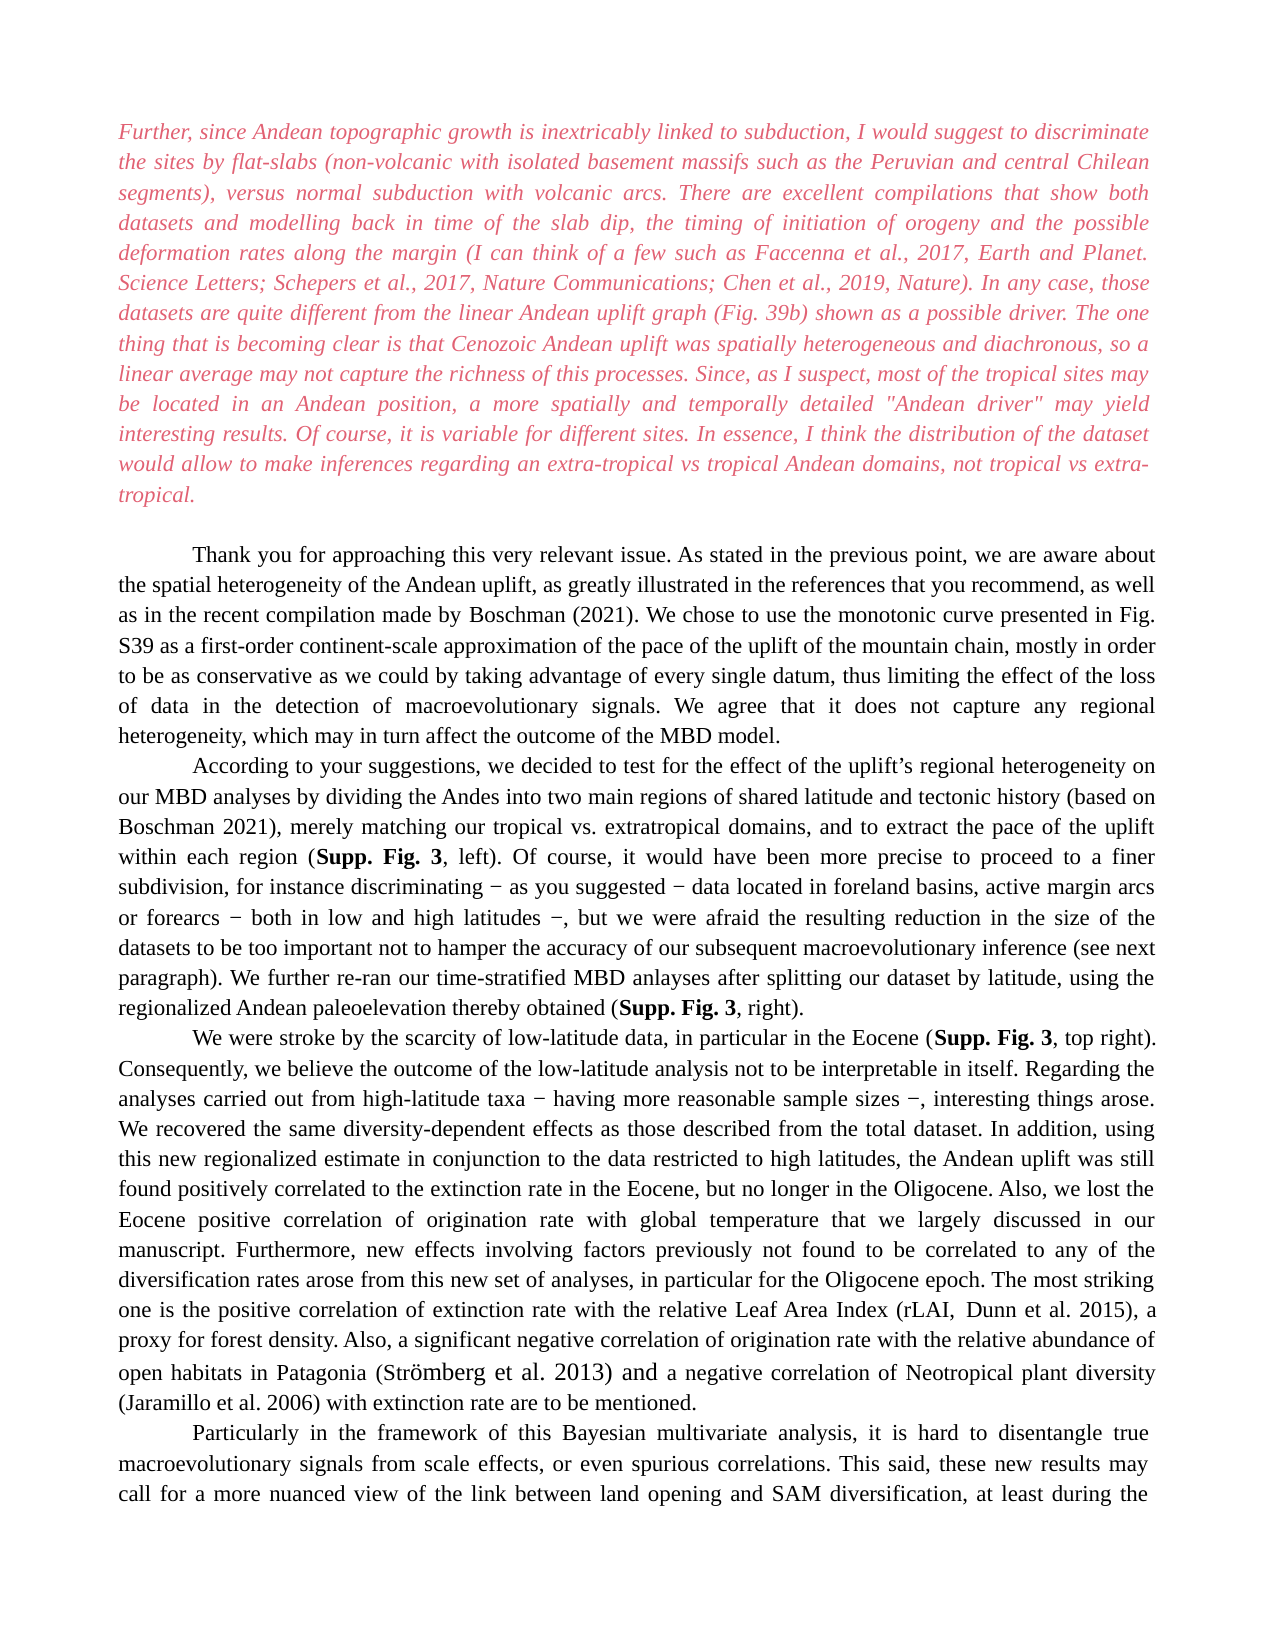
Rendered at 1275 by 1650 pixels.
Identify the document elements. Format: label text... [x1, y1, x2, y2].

text Thank you for approaching this very relevant issue. As stated in the previous point, we are aware about the spatial heterogeneity of the Andean uplift, as greatly illustrated in the references that you recommend, as well as in the recent compilation made by Boschman (2021). We chose to use the monotonic curve presented in Fig. S39 as a first-order continent-scale approximation of the pace of the uplift of the mountain chain, mostly in order to be as conservative as we could by taking advantage of every single datum, thus limiting the effect of the loss of data in the detection of macroevolutionary signals. We agree that it does not capture any regional heterogeneity, which may in turn affect the outcome of the MBD model. [118, 541, 1157, 749]
text According to your suggestions, we decided to test for the effect of the uplift’s regional heterogeneity on our MBD analyses by dividing the Andes into two main regions of shared latitude and tectonic history (based on Boschman 2021), merely matching our tropical vs. extratropical domains, and to extract the pace of the uplift within each region (Supp. Fig. 3, left). Of course, it would have been more precise to proceed to a finer subdivision, for instance discriminating − as you suggested − data located in foreland basins, active margin arcs or forearcs − both in low and high latitudes −, but we were afraid the resulting reduction in the size of the datasets to be too important not to hamper the accuracy of our subsequent macroevolutionary inference (see next paragraph). We further re-ran our time-stratified MBD anlayses after splitting our dataset by latitude, using the regionalized Andean paleoelevation thereby obtained (Supp. Fig. 3, right). [118, 752, 1157, 1021]
text Further, since Andean topographic growth is inextricably linked to subduction, I would suggest to discriminate the sites by flat-slabs (non-volcanic with isolated basement massifs such as the Peruvian and central Chilean segments), versus normal subduction with volcanic arcs. There are excellent compilations that show both datasets and modelling back in time of the slab dip, the timing of initiation of orogeny and the possible deformation rates along the margin (I can think of a few such as Faccenna et al., 2017, Earth and Planet. Science Letters; Schepers et al., 2017, Nature Communications; Chen et al., 2019, Nature). In any case, those datasets are quite different from the linear Andean uplift graph (Fig. 39b) shown as a possible driver. The one thing that is becoming clear is that Cenozoic Andean uplift was spatially heterogeneous and diachronous, so a linear average may not capture the richness of this processes. Since, as I suspect, most of the tropical sites may be located in an Andean position, a more spatially and temporally detailed "Andean driver" may yield interesting results. Of course, it is variable for different sites. In essence, I think the distribution of the dataset would allow to make inferences regarding an extra-tropical vs tropical Andean domains, not tropical vs extra-tropical. [118, 118, 1151, 507]
text We were stroke by the scarcity of low-latitude data, in particular in the Eocene (Supp. Fig. 3, top right). Consequently, we believe the outcome of the low-latitude analysis not to be interpretable in itself. Regarding the analyses carried out from high-latitude taxa − having more reasonable sample sizes −, interesting things arose. We recovered the same diversity-dependent effects as those described from the total dataset. In addition, using this new regionalized estimate in conjunction to the data restricted to high latitudes, the Andean uplift was still found positively correlated to the extinction rate in the Eocene, but no longer in the Oligocene. Also, we lost the Eocene positive correlation of origination rate with global temperature that we largely discussed in our manuscript. Furthermore, new effects involving factors previously not found to be correlated to any of the diversification rates arose from this new set of analyses, in particular for the Oligocene epoch. The most striking one is the positive correlation of extinction rate with the relative Leaf Area Index (rLAI, Dunn et al. 2015), a proxy for forest density. Also, a significant negative correlation of origination rate with the relative abundance of open habitats in Patagonia (Strömberg et al. 2013) and a negative correlation of Neotropical plant diversity (Jaramillo et al. 2006) with extinction rate are to be mentioned. [118, 1024, 1157, 1416]
text Particularly in the framework of this Bayesian multivariate analysis, it is hard to disentangle true macroevolutionary signals from scale effects, or even spurious correlations. This said, these new results may call for a more nuanced view of the link between land opening and SAM diversification, at least during the [118, 1419, 1151, 1506]
